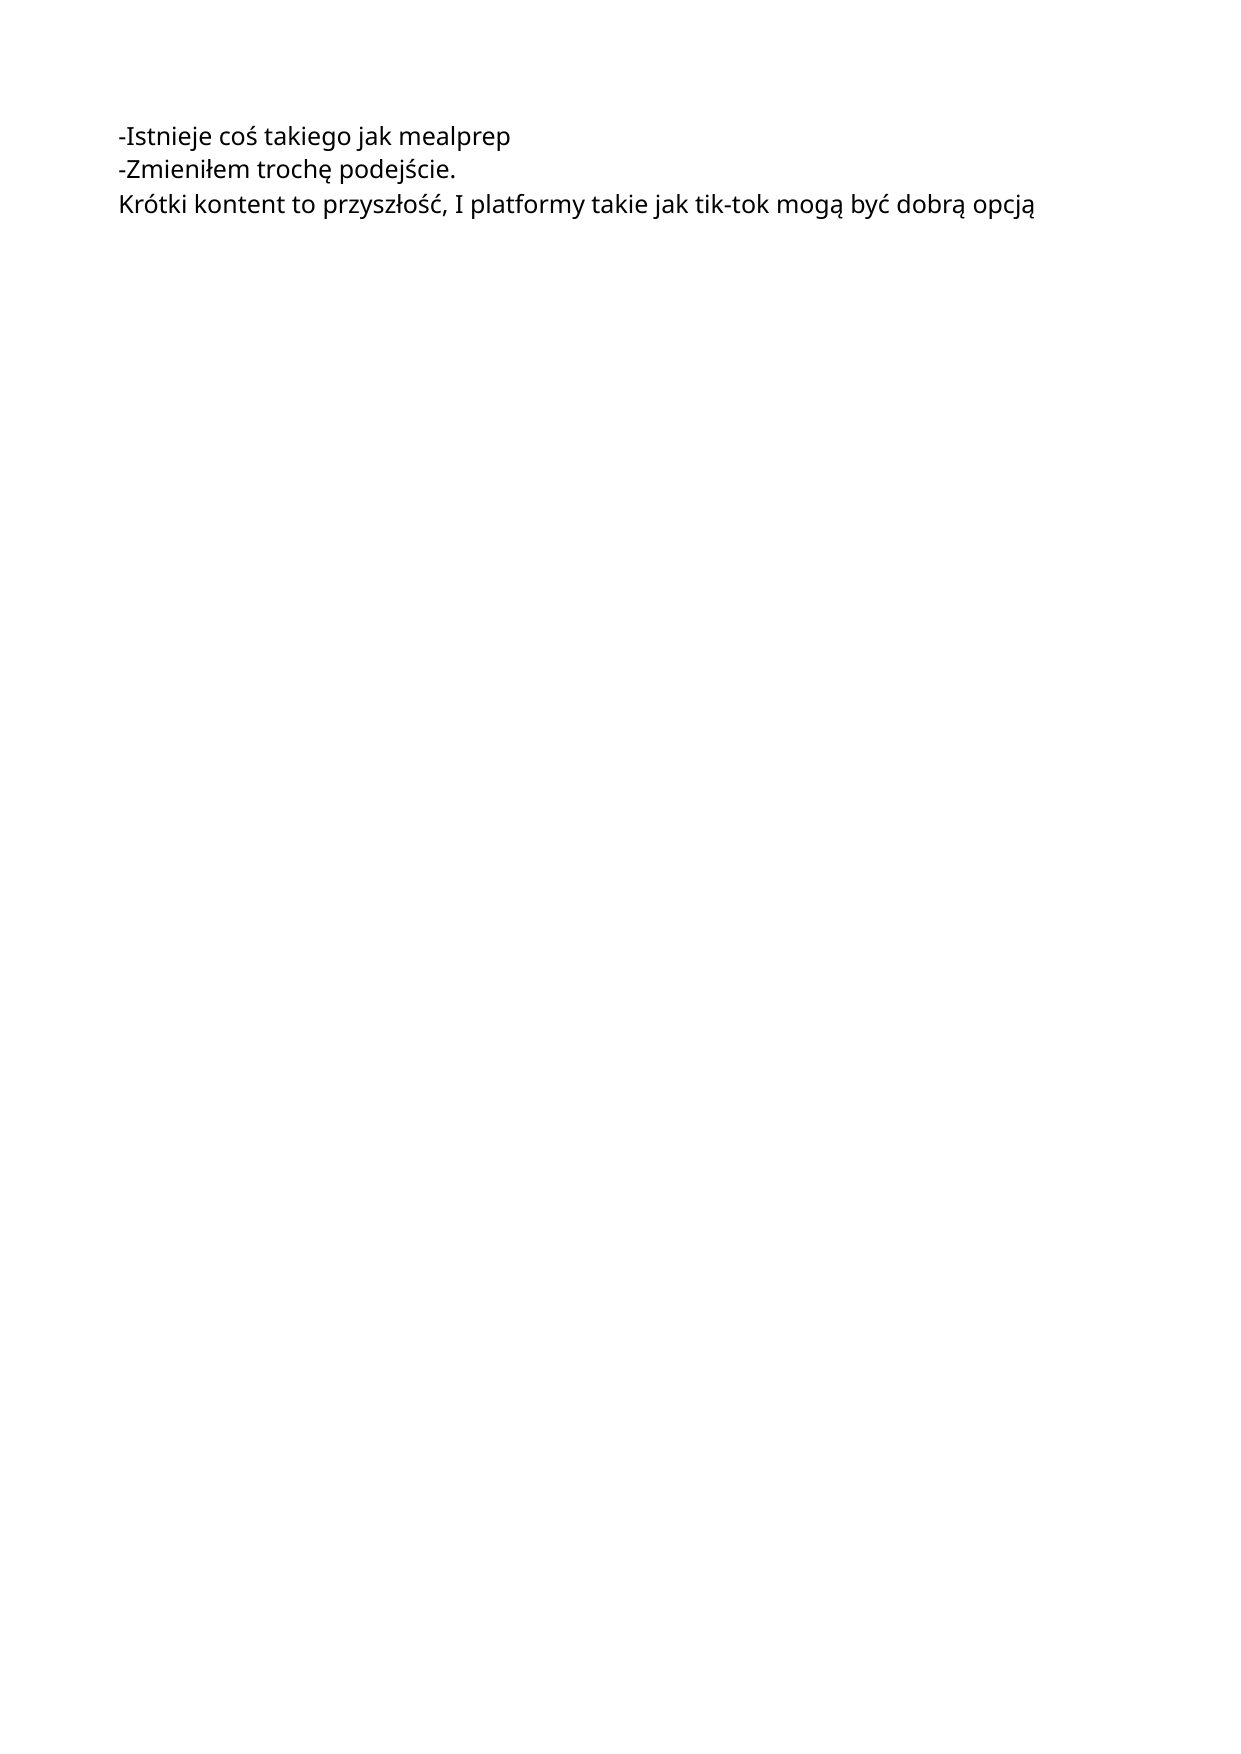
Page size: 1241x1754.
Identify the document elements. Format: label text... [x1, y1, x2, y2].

text -Zmieniłem trochę podejście. Krótki kontent to przyszłość, I platformy takie jak tik-tok mogą być dobrą opcją [118, 152, 1122, 220]
text -Istnieje coś takiego jak mealprep [118, 118, 1122, 152]
